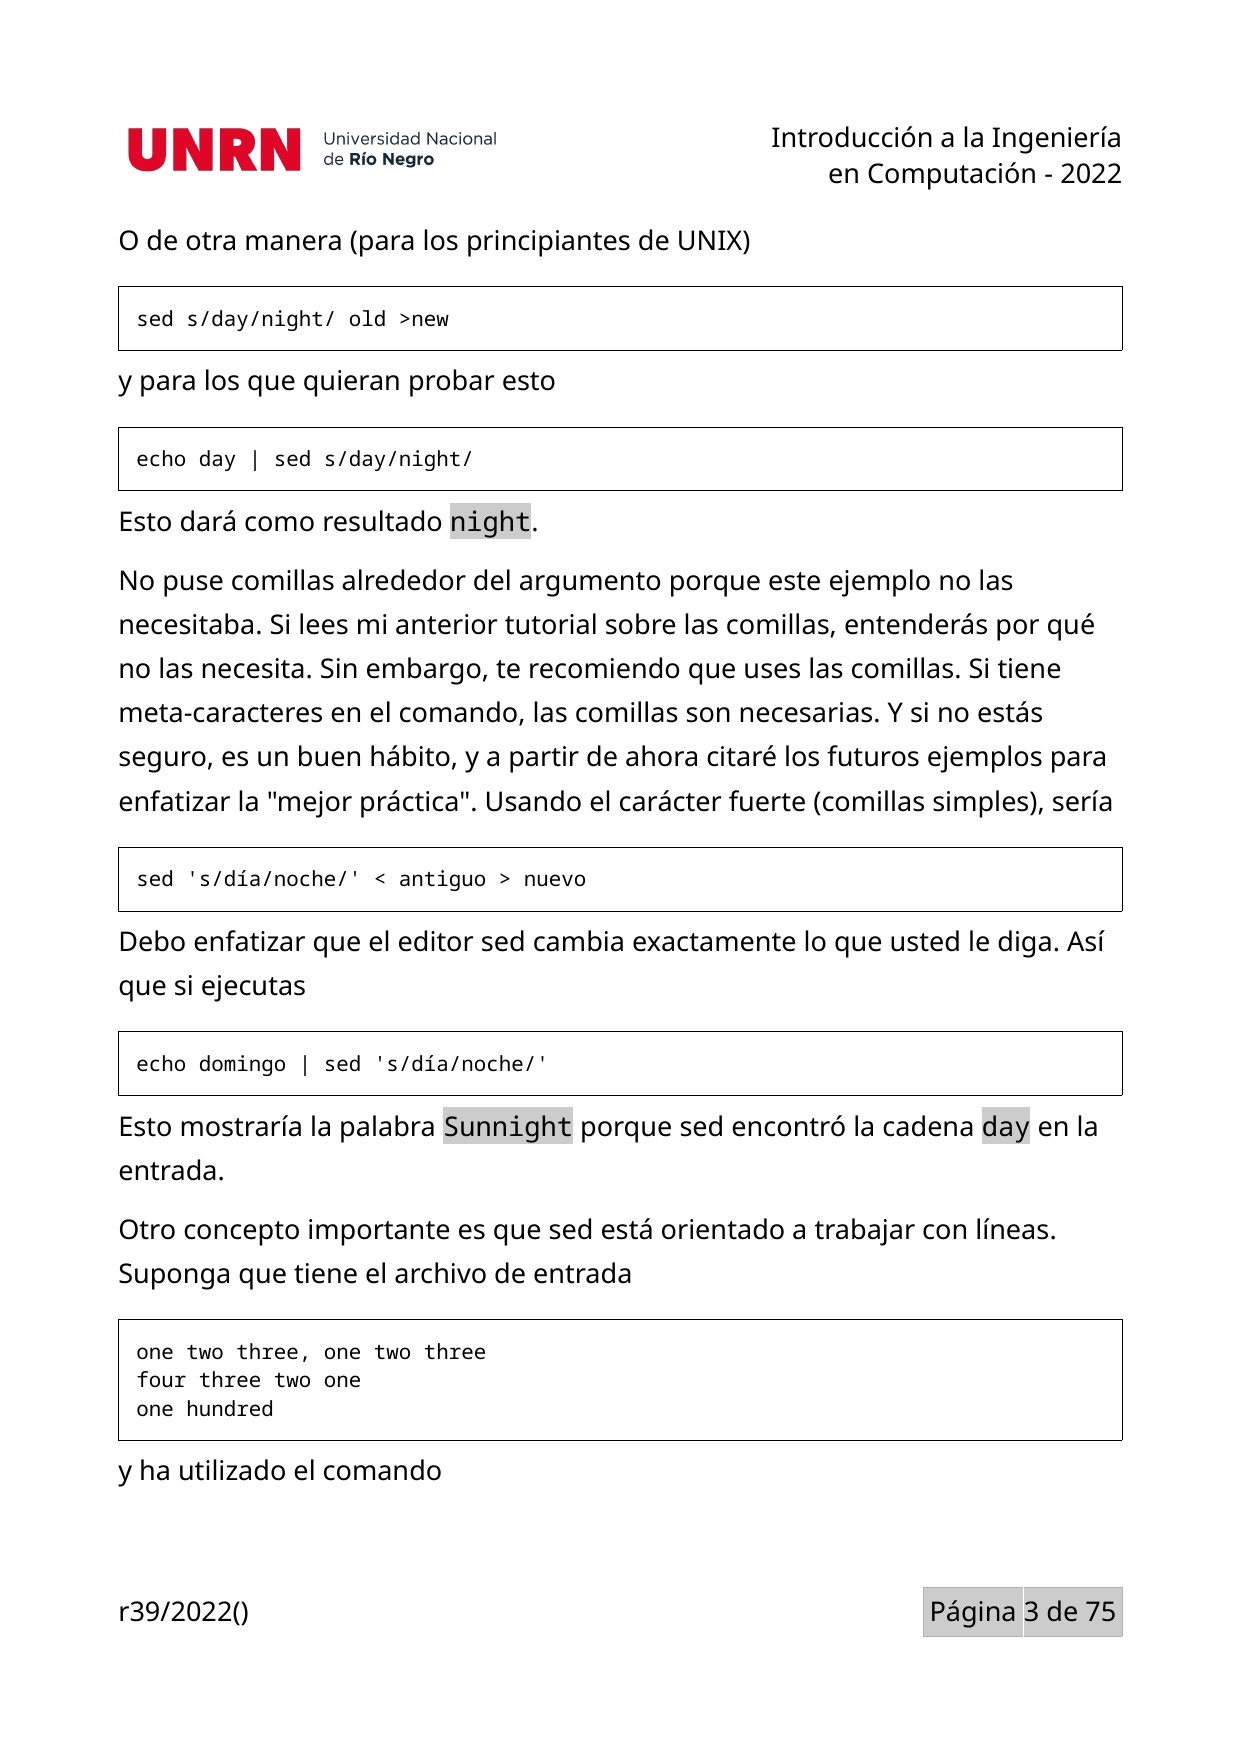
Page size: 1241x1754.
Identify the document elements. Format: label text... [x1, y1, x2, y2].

text y para los que quieran probar esto [118, 362, 1122, 399]
text one two three, one two three [119, 1320, 1122, 1347]
text Esto dará como resultado night. [118, 502, 1122, 539]
text one hundred [119, 1376, 1122, 1440]
text Esto mostraría la palabra Sunnight porque sed encontró la cadena day en la entrada. [118, 1107, 1122, 1188]
text O de otra manera (para los principiantes de UNIX) [118, 221, 1122, 258]
picture [118, 118, 505, 180]
text No puse comillas alrededor del argumento porque este ejemplo no las necesitaba. Si lees mi anterior tutorial sobre las comillas, entenderás por qué no las necesita. Sin embargo, te recomiendo que uses las comillas. Si tiene meta-caracteres en el comando, las comillas son necesarias. Y si no estás seguro, es un buen hábito, y a partir de ahora citaré los futuros ejemplos para enfatizar la "mejor práctica". Usando el carácter fuerte (comillas simples), sería [118, 561, 1122, 819]
text sed s/day/night/ old >new [119, 287, 1122, 350]
text y ha utilizado el comando [118, 1452, 1122, 1488]
text Debo enfatizar que el editor sed cambia exactamente lo que usted le diga. Así que si ejecutas [118, 922, 1122, 1003]
text echo domingo | sed 's/día/noche/' [119, 1032, 1122, 1095]
text echo day | sed s/day/night/ [119, 428, 1122, 490]
text sed 's/día/noche/' < antiguo > nuevo [119, 848, 1122, 911]
text Otro concepto importante es que sed está orientado a trabajar con líneas. Suponga que tiene el archivo de entrada [118, 1210, 1122, 1291]
text four three two one [119, 1347, 1122, 1376]
